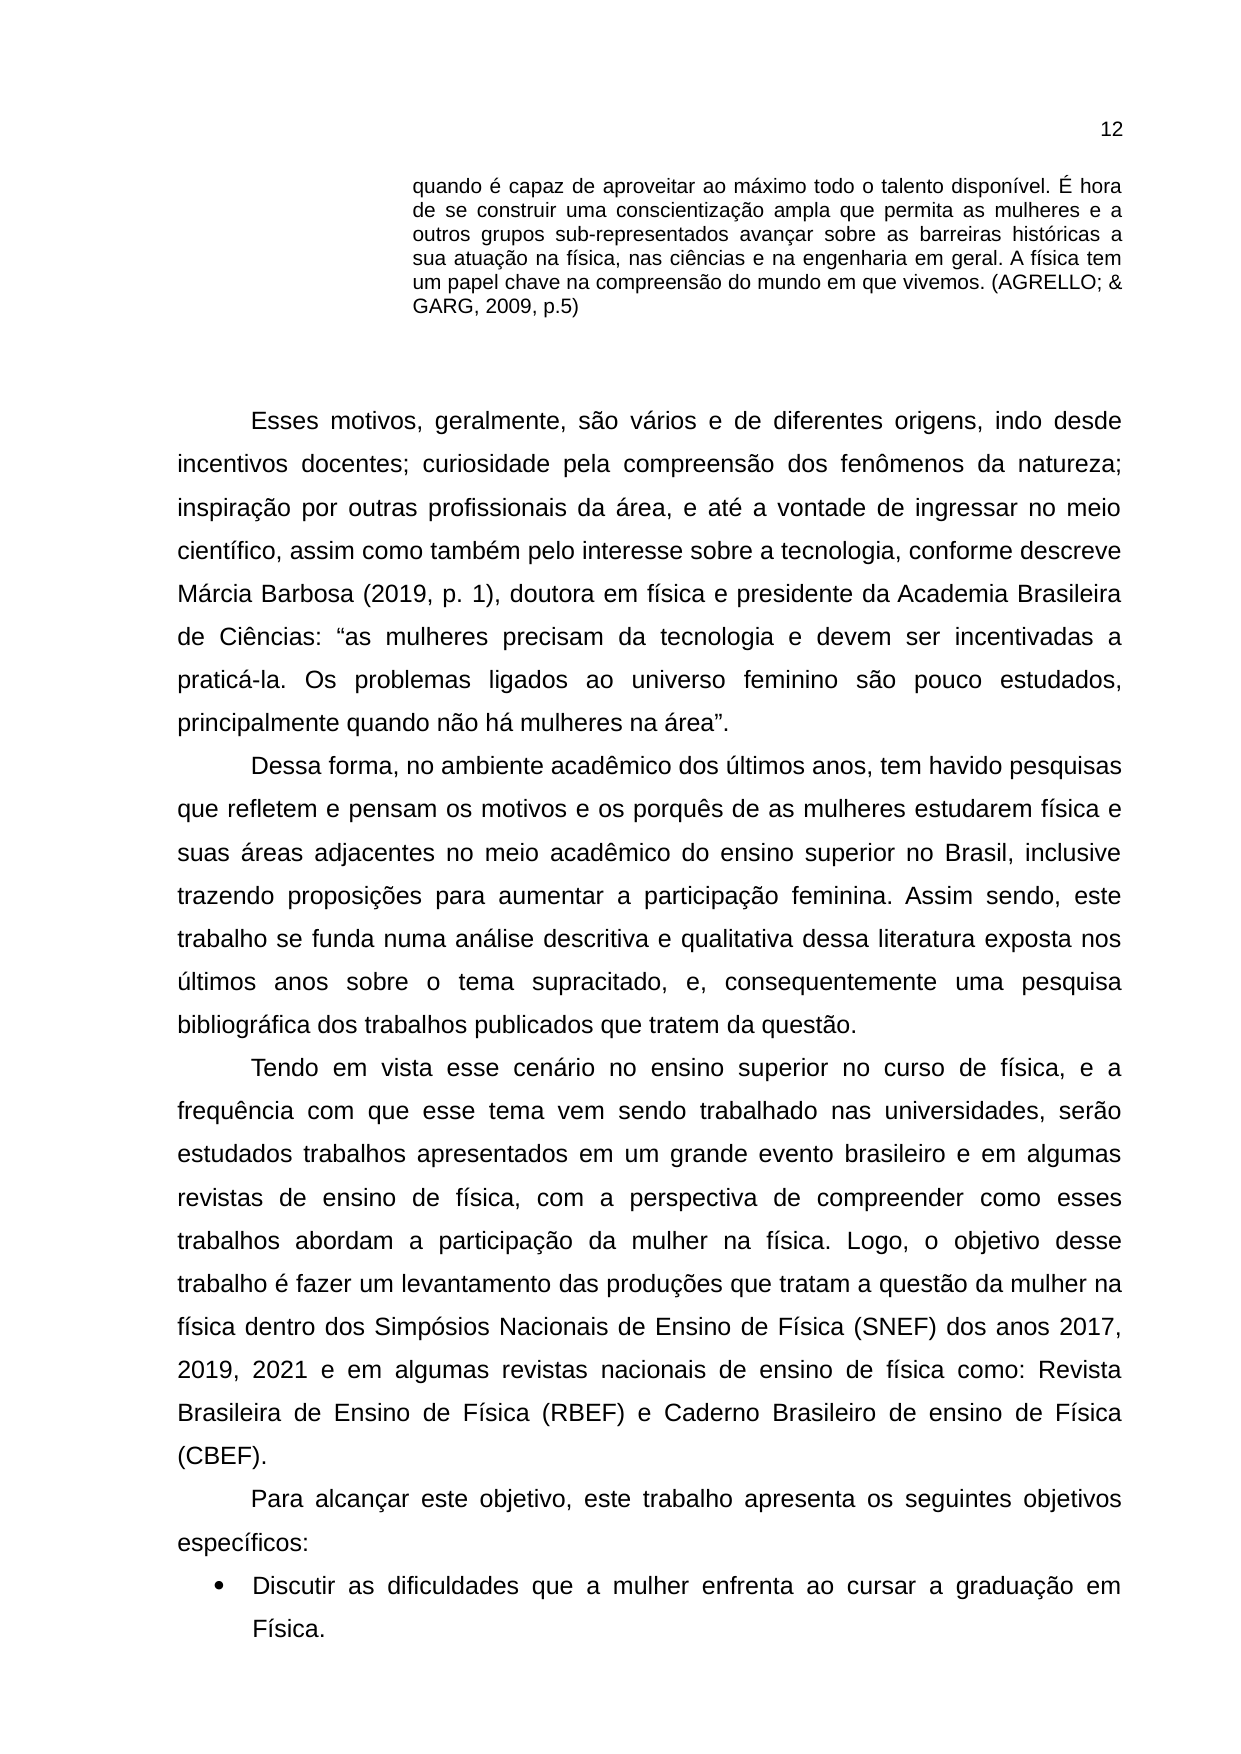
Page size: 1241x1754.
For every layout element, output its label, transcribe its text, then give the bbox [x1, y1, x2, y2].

text Tendo em vista esse cenário no ensino superior no curso de física, e a frequência com que esse tema vem sendo trabalhado nas universidades, serão estudados trabalhos apresentados em um grande evento brasileiro e em algumas revistas de ensino de física, com a perspectiva de compreender como esses trabalhos abordam a participação da mulher na física. Logo, o objetivo desse trabalho é fazer um levantamento das produções que tratam a questão da mulher na física dentro dos Simpósios Nacionais de Ensino de Física (SNEF) dos anos 2017, 2019, 2021 e em algumas revistas nacionais de ensino de física como: Revista Brasileira de Ensino de Física (RBEF) e Caderno Brasileiro de ensino de Física (CBEF). [177, 1053, 1123, 1470]
text Esses motivos, geralmente, são vários e de diferentes origens, indo desde incentivos docentes; curiosidade pela compreensão dos fenômenos da natureza; inspiração por outras profissionais da área, e até a vontade de ingressar no meio científico, assim como também pelo interesse sobre a tecnologia, conforme descreve Márcia Barbosa (2019, p. 1), doutora em física e presidente da Academia Brasileira de Ciências: “as mulheres precisam da tecnologia e devem ser incentivadas a praticá-la. Os problemas ligados ao universo feminino são pouco estudados, principalmente quando não há mulheres na área”. [177, 406, 1123, 737]
text quando é capaz de aproveitar ao máximo todo o talento disponível. É hora de se construir uma conscientização ampla que permita as mulheres e a outros grupos sub-representados avançar sobre as barreiras históricas a sua atuação na física, nas ciências e na engenharia em geral. A física tem um papel chave na compreensão do mundo em que vivemos. (AGRELLO; & GARG, 2009, p.5) [412, 174, 1123, 318]
list Discutir as dificuldades que a mulher enfrenta ao cursar a graduação em Física. [214, 1571, 1123, 1643]
text Dessa forma, no ambiente acadêmico dos últimos anos, tem havido pesquisas que refletem e pensam os motivos e os porquês de as mulheres estudarem física e suas áreas adjacentes no meio acadêmico do ensino superior no Brasil, inclusive trazendo proposições para aumentar a participação feminina. Assim sendo, este trabalho se funda numa análise descritiva e qualitativa dessa literatura exposta nos últimos anos sobre o tema supracitado, e, consequentemente uma pesquisa bibliográfica dos trabalhos publicados que tratem da questão. [177, 751, 1123, 1039]
text Para alcançar este objetivo, este trabalho apresenta os seguintes objetivos específicos: [177, 1484, 1123, 1556]
